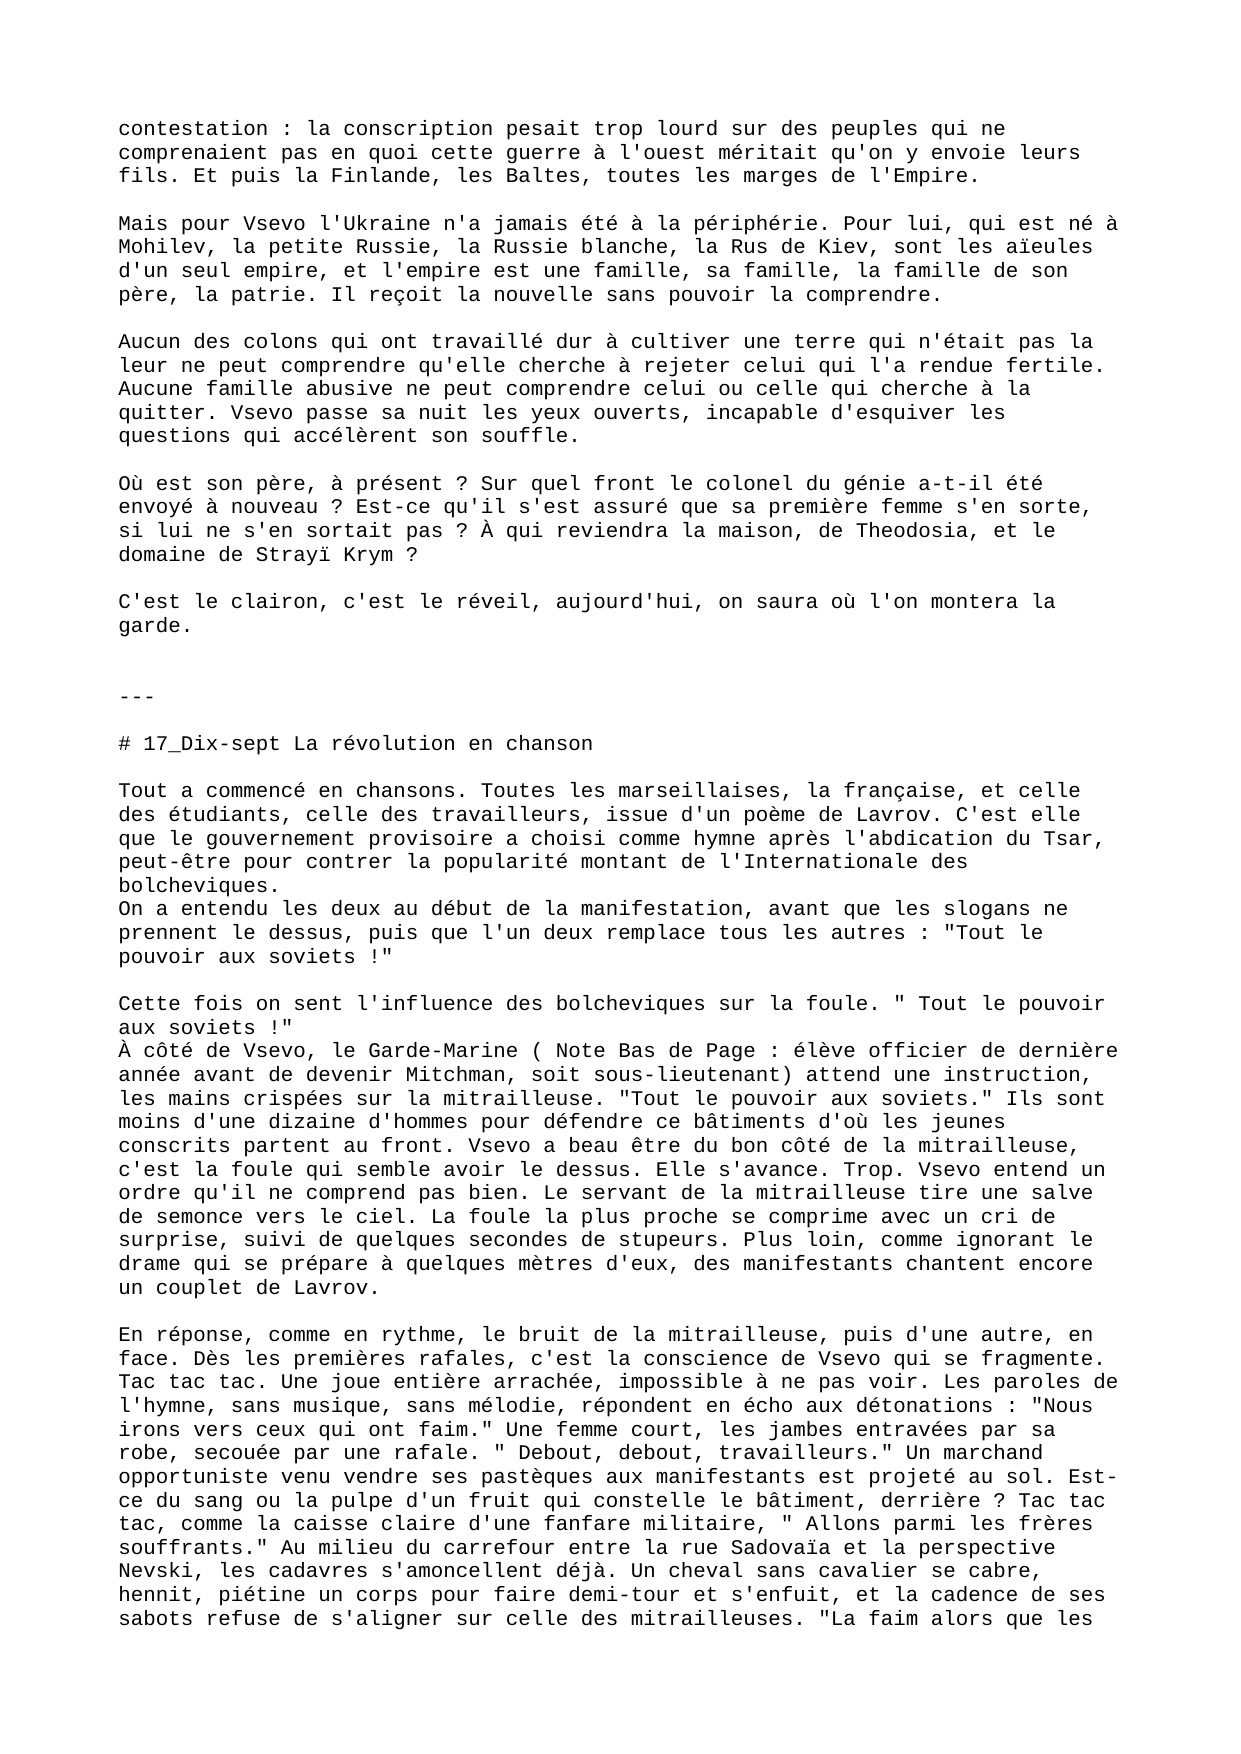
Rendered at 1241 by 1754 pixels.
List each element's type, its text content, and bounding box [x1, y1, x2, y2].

text --- [118, 686, 1122, 709]
text # 17_Dix-sept La révolution en chanson [118, 733, 1122, 757]
text Mais pour Vsevo l'Ukraine n'a jamais été à la périphérie. Pour lui, qui est né à Mohilev, la petite Russie, la Russie blanche, la Rus de Kiev, sont les aïeules d'un seul empire, et l'empire est une famille, sa famille, la famille de son père, la patrie. Il reçoit la nouvelle sans pouvoir la comprendre. [118, 213, 1122, 307]
text contestation : la conscription pesait trop lourd sur des peuples qui ne comprenaient pas en quoi cette guerre à l'ouest méritait qu'on y envoie leurs fils. Et puis la Finlande, les Baltes, toutes les marges de l'Empire. [118, 118, 1122, 189]
text Où est son père, à présent ? Sur quel front le colonel du génie a-t-il été envoyé à nouveau ? Est-ce qu'il s'est assuré que sa première femme s'en sorte, si lui ne s'en sortait pas ? À qui reviendra la maison, de Theodosia, et le domaine de Strayï Krym ? [118, 473, 1122, 567]
text Cette fois on sent l'influence des bolcheviques sur la foule. " Tout le pouvoir aux soviets !" [118, 993, 1122, 1040]
text On a entendu les deux au début de la manifestation, avant que les slogans ne prennent le dessus, puis que l'un deux remplace tous les autres : "Tout le pouvoir aux soviets !" [118, 898, 1122, 969]
text À côté de Vsevo, le Garde-Marine ( Note Bas de Page : élève officier de dernière année avant de devenir Mitchman, soit sous-lieutenant) attend une instruction, les mains crispées sur la mitrailleuse. "Tout le pouvoir aux soviets." Ils sont moins d'une dizaine d'hommes pour défendre ce bâtiments d'où les jeunes conscrits partent au front. Vsevo a beau être du bon côté de la mitrailleuse, c'est la foule qui semble avoir le dessus. Elle s'avance. Trop. Vsevo entend un ordre qu'il ne comprend pas bien. Le servant de la mitrailleuse tire une salve de semonce vers le ciel. La foule la plus proche se comprime avec un cri de surprise, suivi de quelques secondes de stupeurs. Plus loin, comme ignorant le drame qui se prépare à quelques mètres d'eux, des manifestants chantent encore un couplet de Lavrov. [118, 1040, 1122, 1300]
text Tout a commencé en chansons. Toutes les marseillaises, la française, et celle des étudiants, celle des travailleurs, issue d'un poème de Lavrov. C'est elle que le gouvernement provisoire a choisi comme hymne après l'abdication du Tsar, peut-être pour contrer la popularité montant de l'Internationale des bolcheviques. [118, 780, 1122, 898]
text En réponse, comme en rythme, le bruit de la mitrailleuse, puis d'une autre, en face. Dès les premières rafales, c'est la conscience de Vsevo qui se fragmente. Tac tac tac. Une joue entière arrachée, impossible à ne pas voir. Les paroles de l'hymne, sans musique, sans mélodie, répondent en écho aux détonations : "Nous irons vers ceux qui ont faim." Une femme court, les jambes entravées par sa robe, secouée par une rafale. " Debout, debout, travailleurs." Un marchand opportuniste venu vendre ses pastèques aux manifestants est projeté au sol. Est-ce du sang ou la pulpe d'un fruit qui constelle le bâtiment, derrière ? Tac tac tac, comme la caisse claire d'une fanfare militaire, " Allons parmi les frères souffrants." Au milieu du carrefour entre la rue Sadovaïa et la perspective Nevski, les cadavres s'amoncellent déjà. Un cheval sans cavalier se cabre, hennit, piétine un corps pour faire demi-tour et s'enfuit, et la cadence de ses sabots refuse de s'aligner sur celle des mitrailleuses. "La faim alors que les [118, 1324, 1122, 1631]
text C'est le clairon, c'est le réveil, aujourd'hui, on saura où l'on montera la garde. [118, 591, 1122, 638]
text Aucun des colons qui ont travaillé dur à cultiver une terre qui n'était pas la leur ne peut comprendre qu'elle cherche à rejeter celui qui l'a rendue fertile. Aucune famille abusive ne peut comprendre celui ou celle qui cherche à la quitter. Vsevo passe sa nuit les yeux ouverts, incapable d'esquiver les questions qui accélèrent son souffle. [118, 331, 1122, 449]
